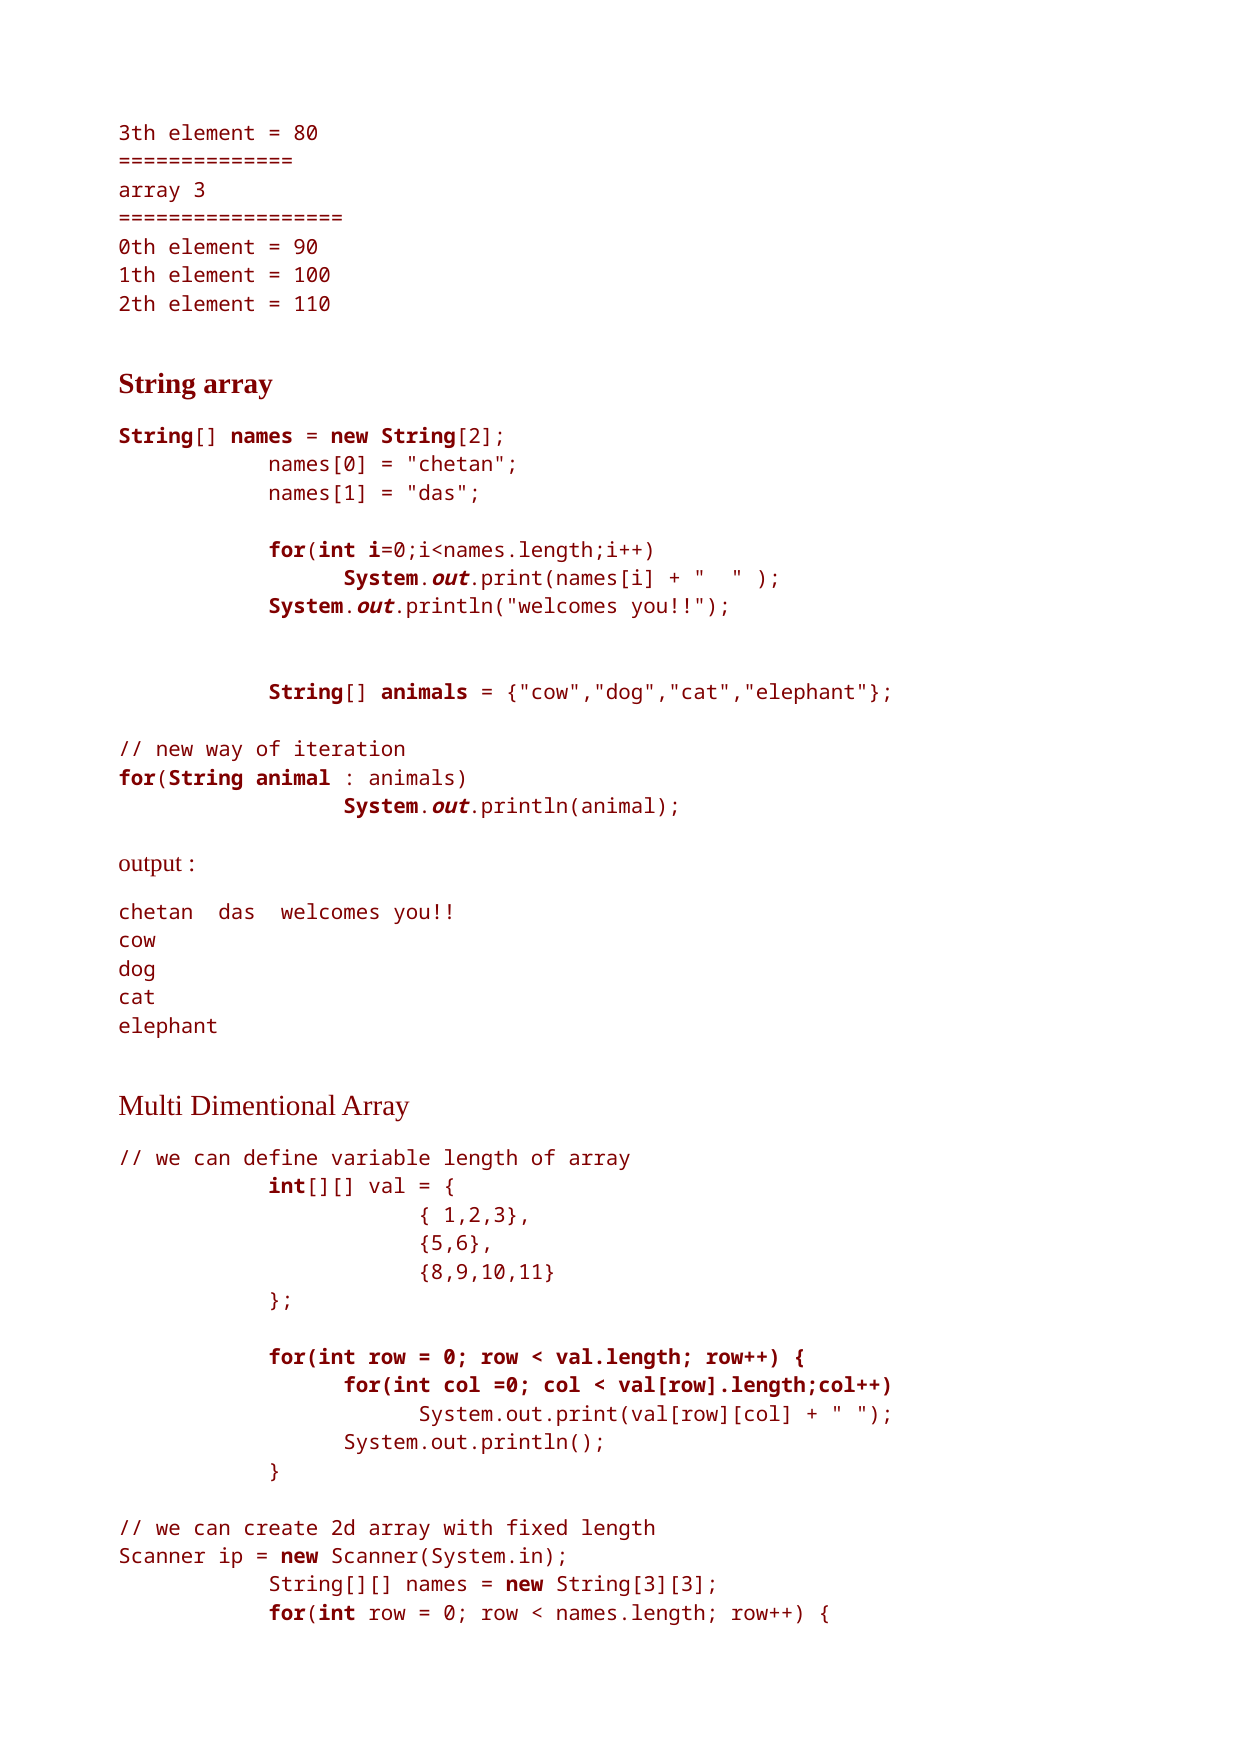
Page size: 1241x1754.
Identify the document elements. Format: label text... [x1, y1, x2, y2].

text System.out.println("welcomes you!!"); [118, 592, 1122, 620]
text {8,9,10,11} [118, 1257, 1122, 1285]
text }; [118, 1285, 1122, 1314]
text } [118, 1456, 1122, 1484]
text for(String animal : animals) [118, 763, 1122, 791]
text output : [118, 848, 1122, 877]
text names[0] = "chetan"; [118, 449, 1122, 478]
text String[][] names = new String[3][3]; [118, 1569, 1122, 1598]
text Scanner ip = new Scanner(System.in); [118, 1541, 1122, 1569]
text 2th element = 110 [118, 289, 1122, 317]
text elephant [118, 1011, 1122, 1039]
text ============== [118, 147, 1122, 175]
text Multi Dimentional Array [118, 1088, 1122, 1122]
text String[] animals = {"cow","dog","cat","elephant"}; [118, 677, 1122, 705]
text String array [118, 366, 1122, 400]
text { 1,2,3}, [118, 1200, 1122, 1228]
text System.out.println(animal); [118, 791, 1122, 819]
text System.out.print(names[i] + " " ); [118, 563, 1122, 592]
text ================== [118, 203, 1122, 232]
text for(int col =0; col < val[row].length;col++) [118, 1371, 1122, 1399]
text // we can define variable length of array [118, 1143, 1122, 1171]
text cat [118, 982, 1122, 1011]
text array 3 [118, 175, 1122, 203]
text int[][] val = { [118, 1171, 1122, 1200]
text cow [118, 925, 1122, 954]
text String[] names = new String[2]; [118, 421, 1122, 449]
text dog [118, 954, 1122, 982]
text for(int row = 0; row < names.length; row++) { [118, 1598, 1122, 1626]
text System.out.print(val[row][col] + " "); [118, 1399, 1122, 1427]
text 0th element = 90 [118, 232, 1122, 260]
text for(int row = 0; row < val.length; row++) { [118, 1342, 1122, 1371]
text // new way of iteration [118, 734, 1122, 763]
text System.out.println(); [118, 1427, 1122, 1456]
text for(int i=0;i<names.length;i++) [118, 535, 1122, 563]
text {5,6}, [118, 1228, 1122, 1257]
text 3th element = 80 [118, 118, 1122, 147]
text 1th element = 100 [118, 260, 1122, 289]
text chetan das welcomes you!! [118, 897, 1122, 925]
text // we can create 2d array with fixed length [118, 1513, 1122, 1541]
text names[1] = "das"; [118, 478, 1122, 506]
